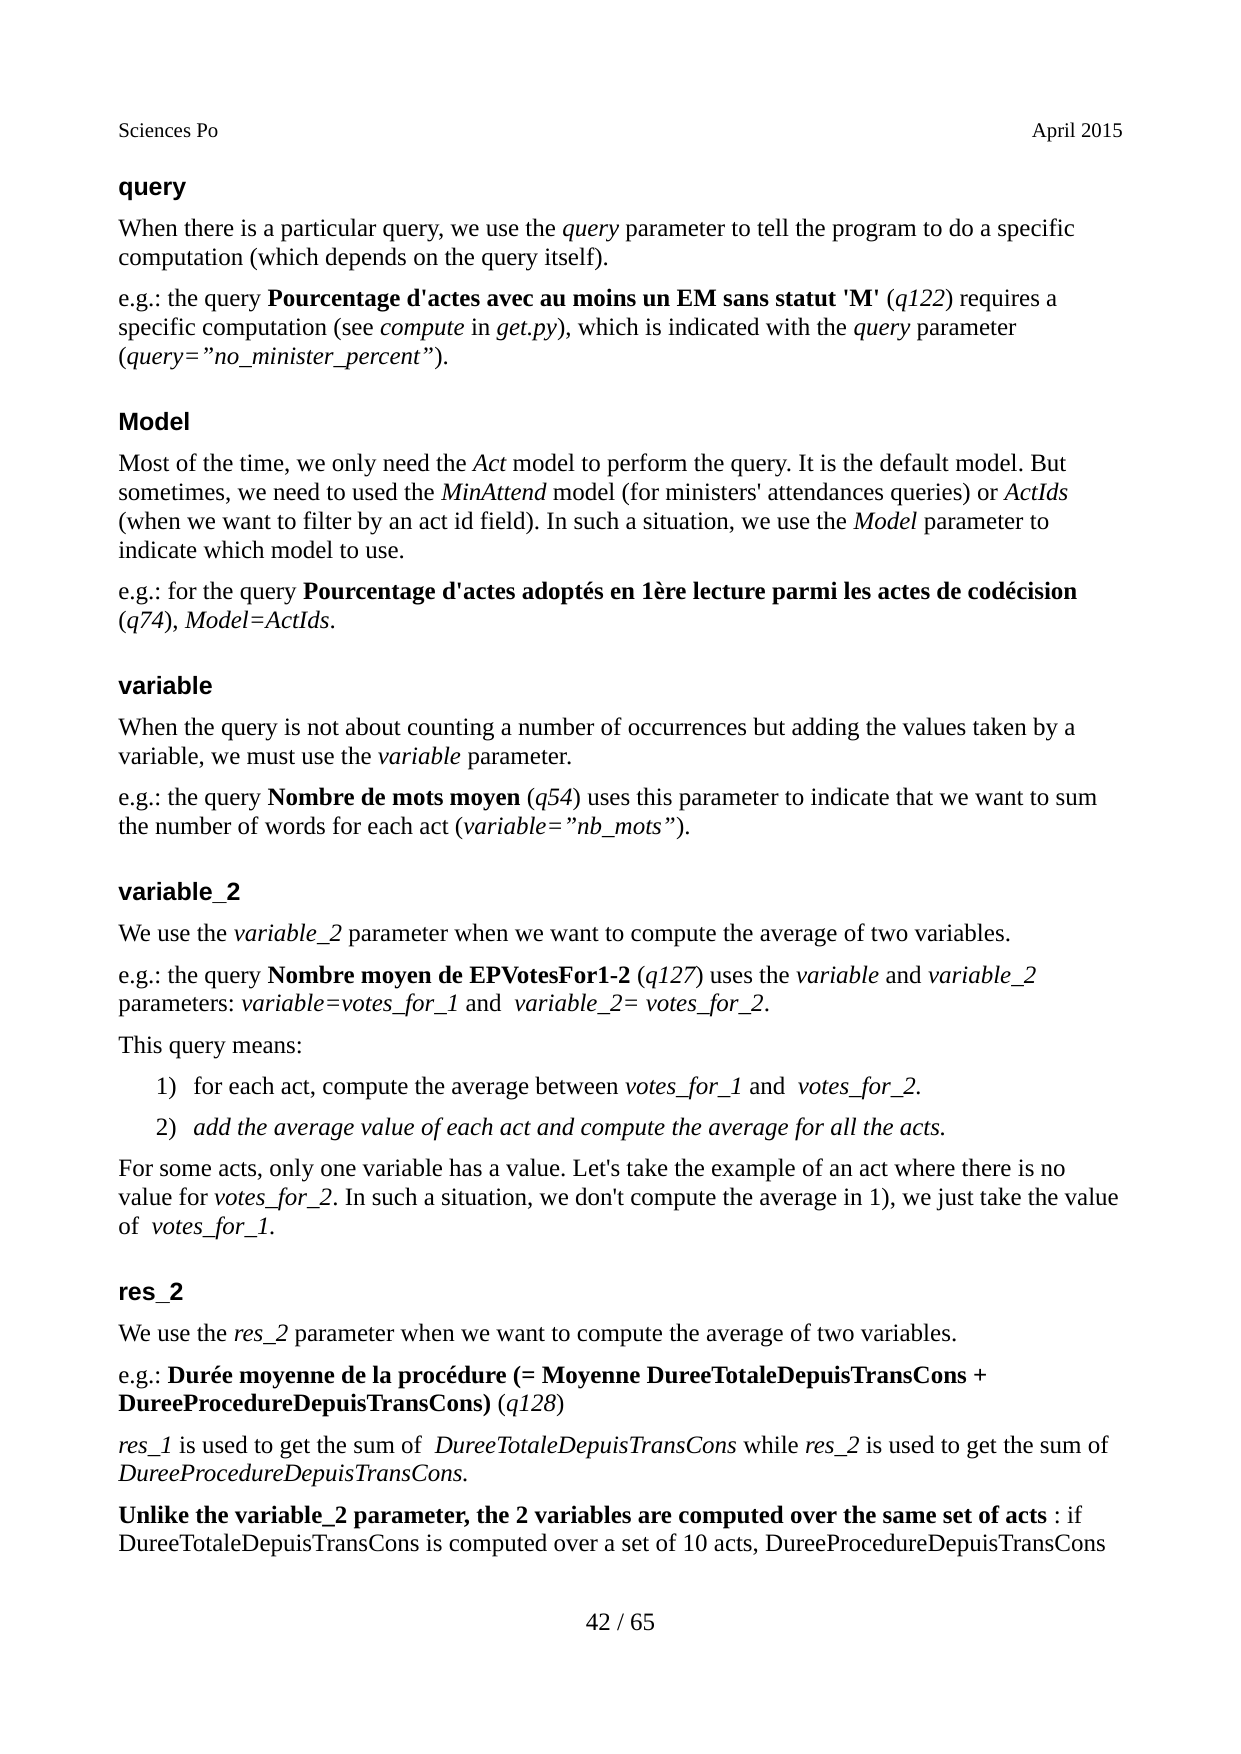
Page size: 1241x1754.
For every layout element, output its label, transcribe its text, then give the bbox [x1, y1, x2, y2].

text res_1 is used to get the sum of DureeTotaleDepuisTransCons while res_2 is used to get the sum of DureeProcedureDepuisTransCons. [118, 1430, 1122, 1487]
text We use the variable_2 parameter when we want to compute the average of two variables. [118, 918, 1122, 947]
subtitle Model [118, 407, 1122, 436]
text When there is a particular query, we use the query parameter to tell the program to do a specific computation (which depends on the query itself). [118, 213, 1122, 271]
text We use the res_2 parameter when we want to compute the average of two variables. [118, 1318, 1122, 1347]
text For some acts, only one variable has a value. Let's take the example of an act where there is no value for votes_for_2. In such a situation, we don't compute the average in 1), we just take the value of votes_for_1. [118, 1153, 1122, 1240]
text This query means: [118, 1030, 1122, 1058]
text e.g.: the query Nombre de mots moyen (q54) uses this parameter to indicate that we want to sum the number of words for each act (variable=”nb_mots”). [118, 782, 1122, 840]
list add the average value of each act and compute the average for all the acts. [156, 1112, 1122, 1141]
subtitle query [118, 172, 1122, 201]
subtitle variable_2 [118, 877, 1122, 906]
text When the query is not about counting a number of occurrences but adding the values taken by a variable, we must use the variable parameter. [118, 712, 1122, 770]
text Most of the time, we only need the Act model to perform the query. It is the default model. But sometimes, we need to used the MinAttend model (for ministers' attendances queries) or ActIds (when we want to filter by an act id field). In such a situation, we use the Model parameter to indicate which model to use. [118, 448, 1122, 563]
text e.g.: Durée moyenne de la procédure (= Moyenne DureeTotaleDepuisTransCons + DureeProcedureDepuisTransCons) (q128) [118, 1360, 1122, 1417]
text Unlike the variable_2 parameter, the 2 variables are computed over the same set of acts : if DureeTotaleDepuisTransCons is computed over a set of 10 acts, DureeProcedureDepuisTransCons [118, 1500, 1122, 1557]
text e.g.: for the query Pourcentage d'actes adoptés en 1ère lecture parmi les actes de codécision (q74), Model=ActIds. [118, 576, 1122, 633]
subtitle variable [118, 671, 1122, 700]
list for each act, compute the average between votes_for_1 and votes_for_2. [156, 1071, 1122, 1100]
text e.g.: the query Pourcentage d'actes avec au moins un EM sans statut 'M' (q122) requires a specific computation (see compute in get.py), which is indicated with the query parameter (query=”no_minister_percent”). [118, 283, 1122, 370]
text e.g.: the query Nombre moyen de EPVotesFor1-2 (q127) uses the variable and variable_2 parameters: variable=votes_for_1 and variable_2= votes_for_2. [118, 960, 1122, 1017]
subtitle res_2 [118, 1277, 1122, 1306]
